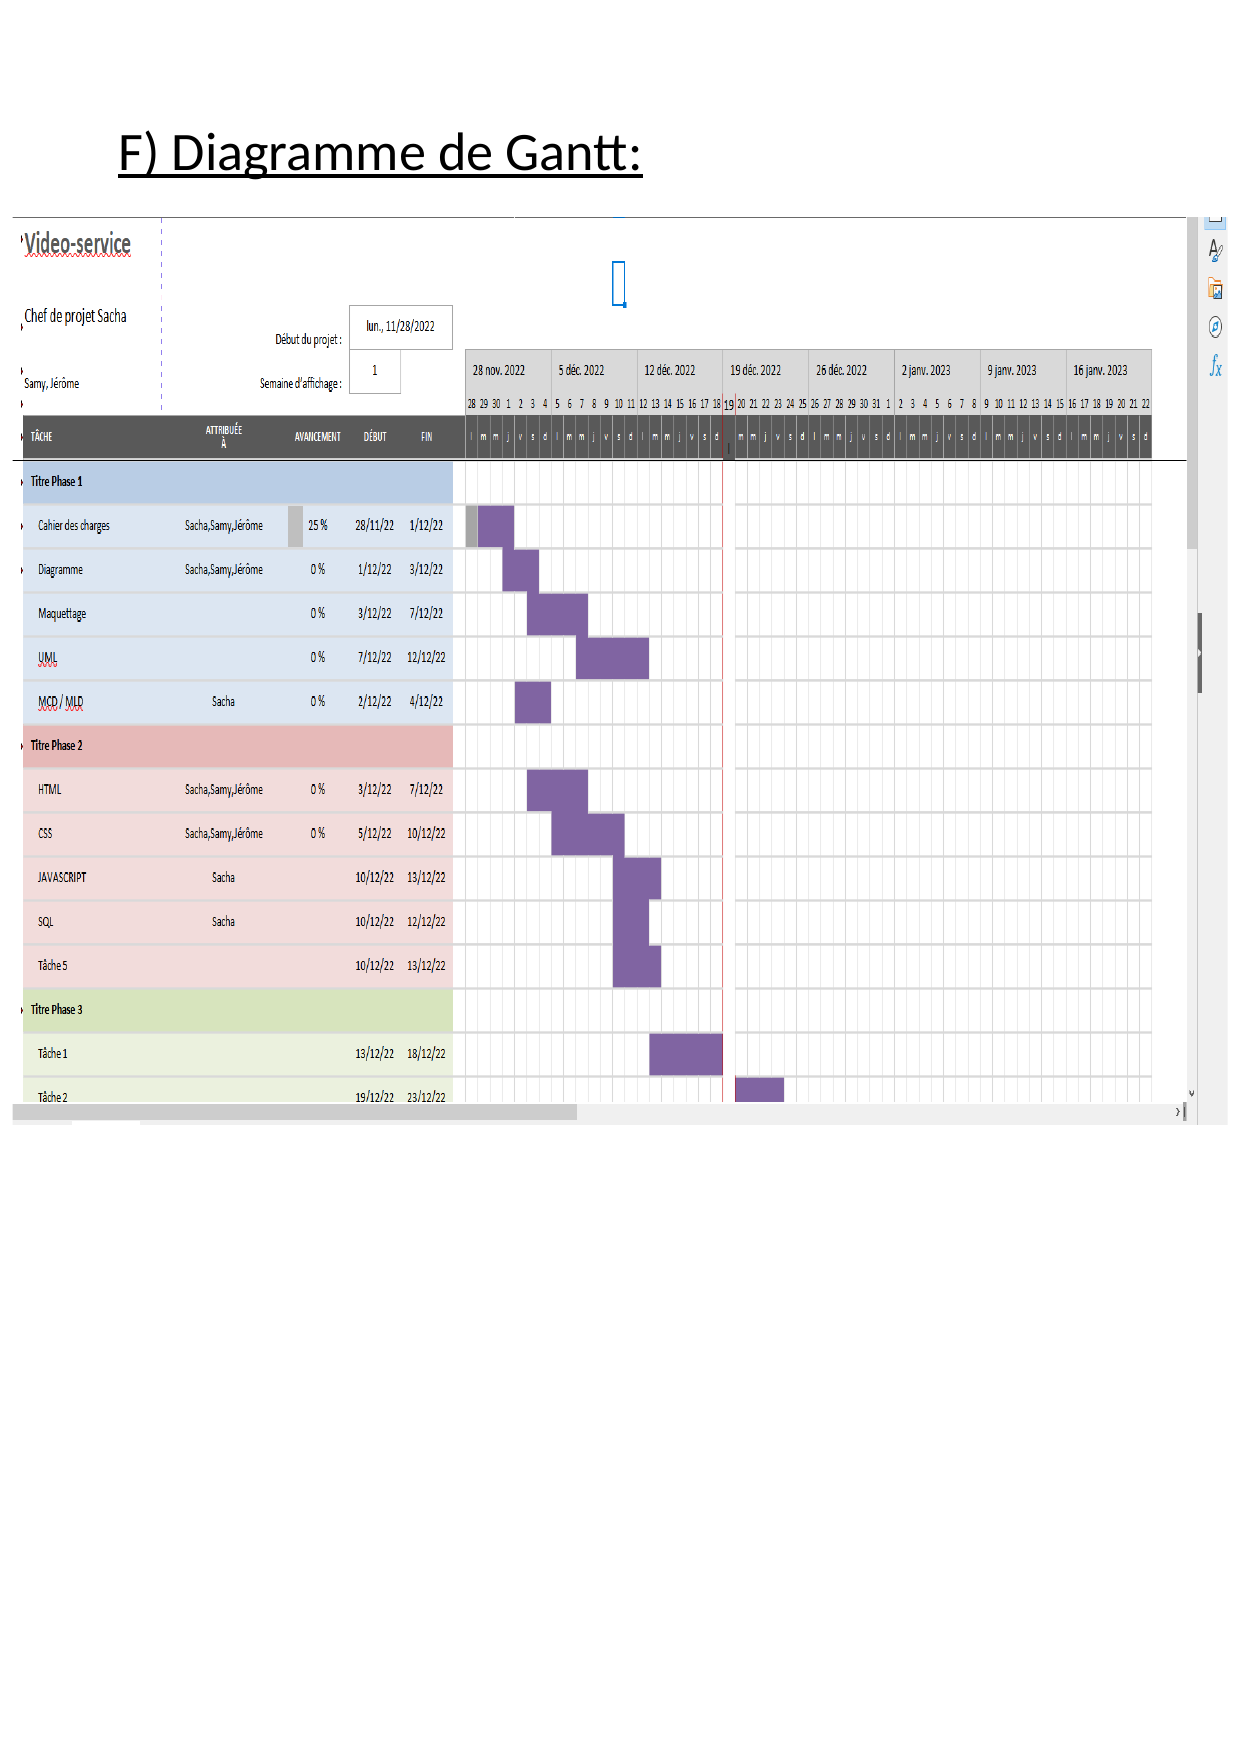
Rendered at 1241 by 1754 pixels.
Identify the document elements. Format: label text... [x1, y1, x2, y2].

picture [12, 217, 1228, 1125]
text F) Diagramme de Gantt: [118, 118, 1122, 184]
